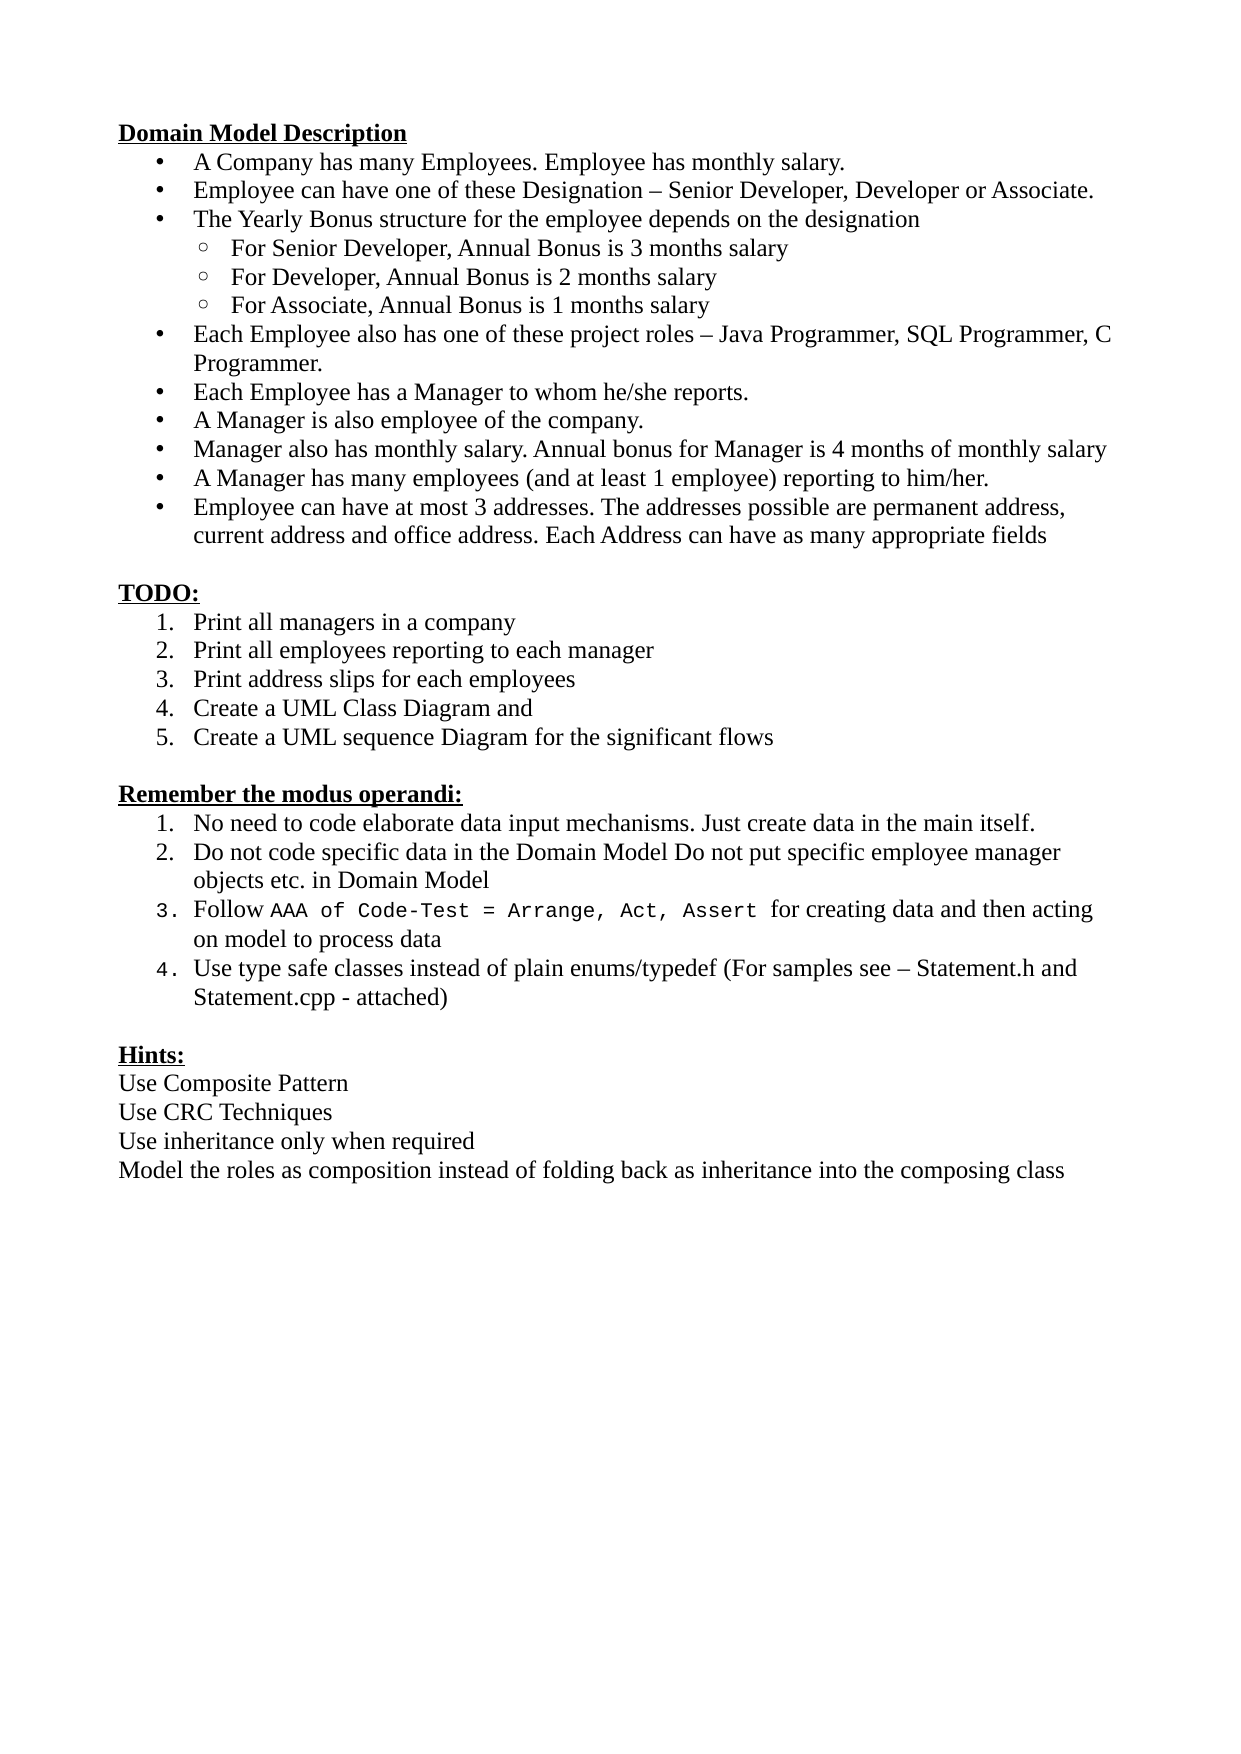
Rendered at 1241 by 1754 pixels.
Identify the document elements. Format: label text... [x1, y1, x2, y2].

text Remember the modus operandi: [118, 779, 1122, 808]
list Each Employee has a Manager to whom he/she reports. [156, 377, 1122, 406]
list Use type safe classes instead of plain enums/typedef (For samples see – Statement.h and Statement.cpp - attached) [156, 953, 1122, 1011]
list Print address slips for each employees [156, 664, 1122, 693]
list No need to code elaborate data input mechanisms. Just create data in the main itself. [156, 808, 1122, 837]
text Hints: [118, 1040, 1122, 1068]
text Use Composite Pattern [118, 1068, 1122, 1097]
text Model the roles as composition instead of folding back as inheritance into the composing class [118, 1155, 1122, 1183]
list Each Employee also has one of these project roles – Java Programmer, SQL Programmer, C Programmer. [156, 319, 1122, 377]
list Create a UML Class Diagram and [156, 693, 1122, 722]
text Use inheritance only when required [118, 1126, 1122, 1155]
text TODO: [118, 578, 1122, 607]
list Employee can have one of these Designation – Senior Developer, Developer or Associate. [156, 176, 1122, 204]
list A Company has many Employees. Employee has monthly salary. [156, 147, 1122, 176]
list For Senior Developer, Annual Bonus is 3 months salary [193, 233, 1122, 262]
list Create a UML sequence Diagram for the significant flows [156, 722, 1122, 751]
list Print all managers in a company [156, 607, 1122, 636]
list The Yearly Bonus structure for the employee depends on the designation [156, 204, 1122, 233]
text Domain Model Description [118, 118, 1122, 147]
list Manager also has monthly salary. Annual bonus for Manager is 4 months of monthly salary [156, 434, 1122, 463]
list For Developer, Annual Bonus is 2 months salary [193, 262, 1122, 291]
list A Manager is also employee of the company. [156, 406, 1122, 434]
list For Associate, Annual Bonus is 1 months salary [193, 291, 1122, 319]
text Use CRC Techniques [118, 1097, 1122, 1126]
list Follow AAA of Code-Test = Arrange, Act, Assert for creating data and then acting on model to process data [156, 894, 1122, 953]
list Print all employees reporting to each manager [156, 636, 1122, 664]
list Employee can have at most 3 addresses. The addresses possible are permanent address, current address and office address. Each Address can have as many appropriate fields [156, 492, 1122, 549]
list A Manager has many employees (and at least 1 employee) reporting to him/her. [156, 463, 1122, 492]
list Do not code specific data in the Domain Model Do not put specific employee manager objects etc. in Domain Model [156, 837, 1122, 894]
